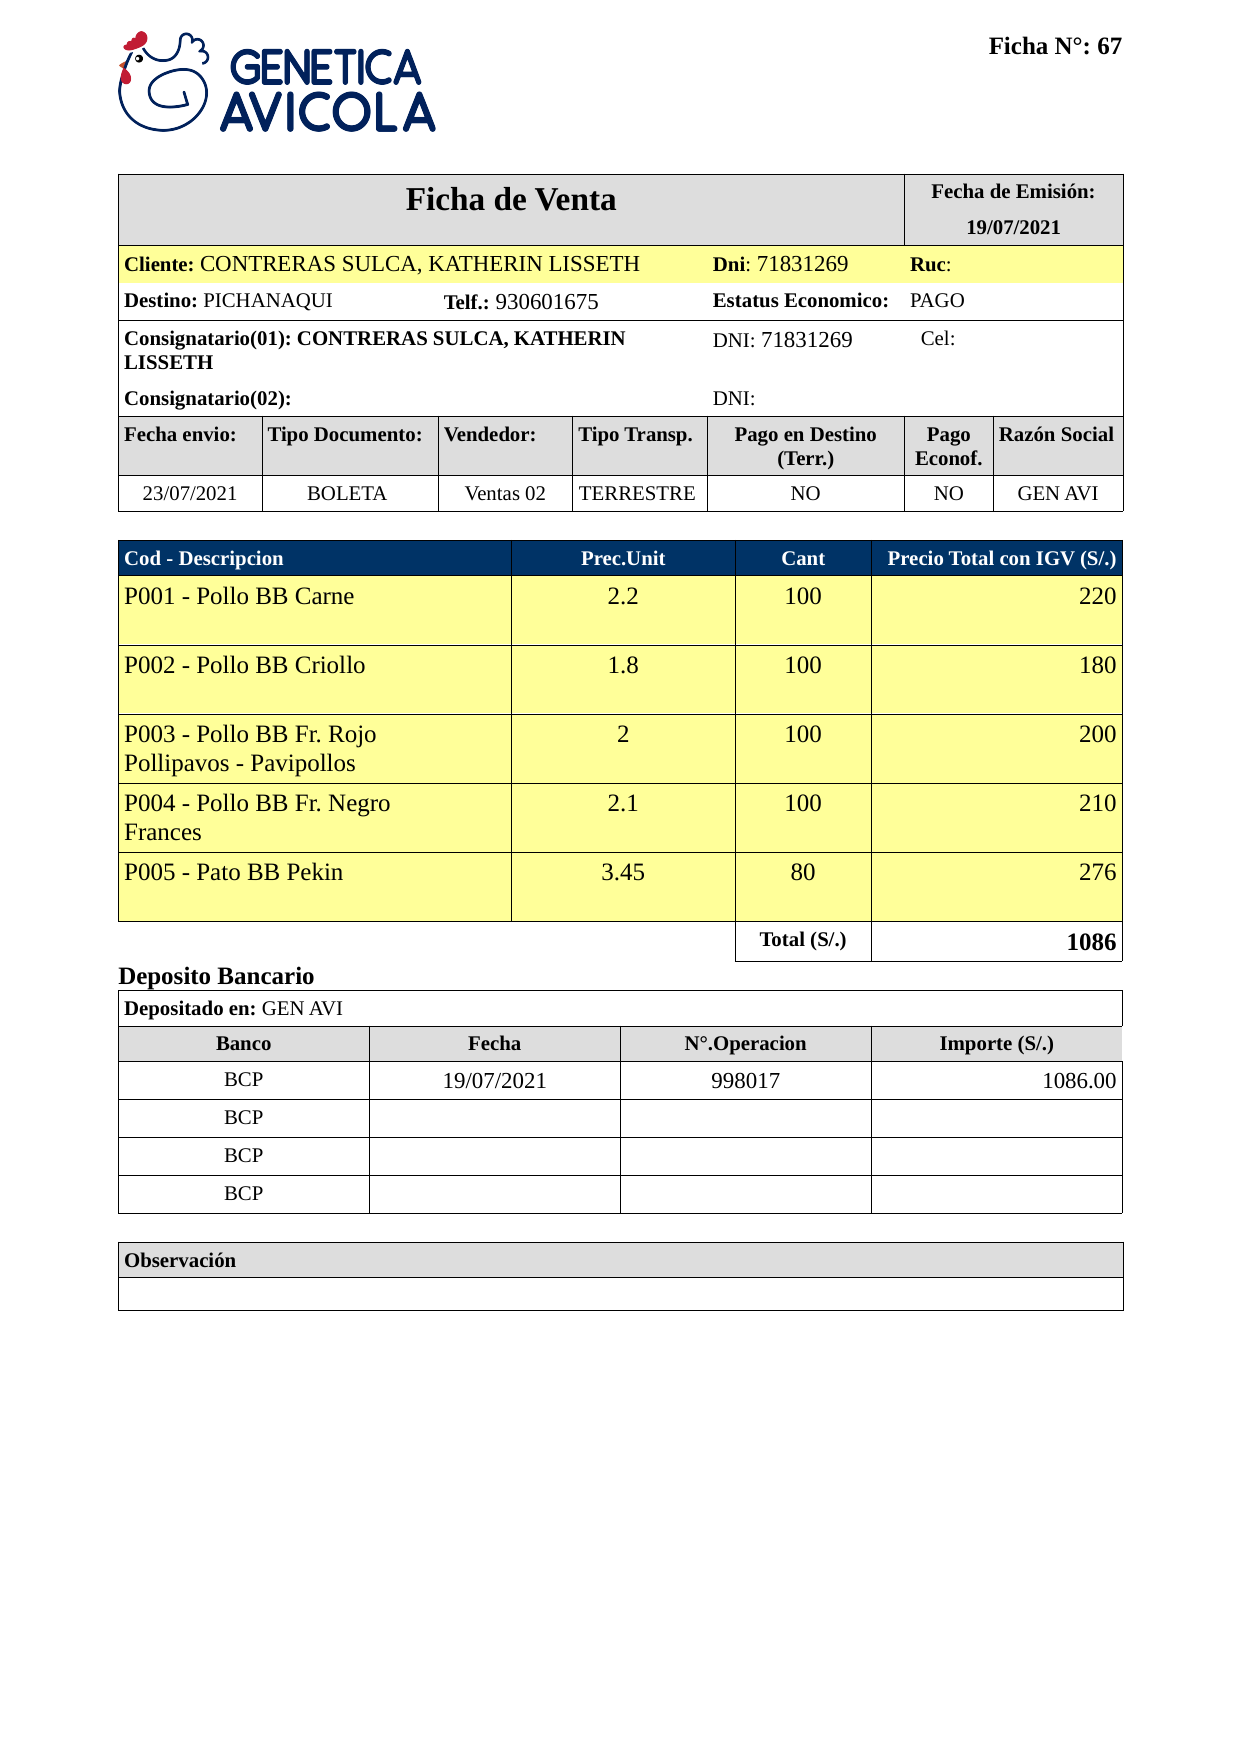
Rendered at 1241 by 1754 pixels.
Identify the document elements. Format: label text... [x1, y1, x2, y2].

table_header Observación [119, 1243, 1123, 1277]
table_cell [621, 1138, 871, 1175]
table_cell [872, 1176, 1122, 1213]
table_cell Banco [119, 1027, 369, 1061]
table_header Ficha de Venta [119, 175, 904, 245]
table_cell Estatus Economico: [707, 283, 904, 320]
table_cell Dni: 71831269 [707, 246, 904, 283]
table_cell NO [708, 476, 904, 511]
table_cell 19/07/2021 [370, 1062, 620, 1099]
table_cell Cliente: CONTRERAS SULCA, KATHERIN LISSETH [119, 246, 707, 283]
table_cell PAGO [904, 283, 1123, 320]
table_cell 210 [872, 784, 1122, 852]
table_cell DNI: 71831269 [707, 321, 915, 380]
table_cell [118, 922, 511, 961]
table_cell Total (S/.) [736, 922, 871, 961]
table_cell 200 [872, 715, 1122, 783]
table_cell 1086.00 [872, 1062, 1122, 1099]
table_cell 100 [736, 646, 871, 713]
table_cell 2.2 [512, 576, 735, 644]
table_cell P001 - Pollo BB Carne [119, 576, 511, 644]
table_cell Fecha envio: [119, 417, 262, 475]
table_header Precio Total con IGV (S/.) [872, 541, 1122, 575]
table_header Cant [736, 541, 871, 575]
table_cell Tipo Documento: [263, 417, 438, 475]
table_cell GEN AVI [994, 476, 1123, 511]
table_header Depositado en: GEN AVI [119, 991, 1122, 1026]
table_cell 180 [872, 646, 1122, 713]
table_cell 100 [736, 784, 871, 852]
table_cell P005 - Pato BB Pekin [119, 853, 511, 921]
picture [118, 31, 436, 132]
table_cell [872, 1100, 1122, 1137]
table_cell 100 [736, 576, 871, 644]
table_cell 1.8 [512, 646, 735, 713]
table_header Fecha de Emisión: [905, 175, 1123, 209]
table_cell 1086 [872, 922, 1122, 961]
table_cell Ventas 02 [439, 476, 572, 511]
table_cell Razón Social [994, 417, 1123, 475]
table_cell BCP [119, 1176, 369, 1213]
table_cell 2 [512, 715, 735, 783]
table_cell [621, 1100, 871, 1137]
table_cell Pago Econof. [905, 417, 993, 475]
table_cell Tipo Transp. [573, 417, 707, 475]
table_cell Ruc: [904, 246, 1123, 283]
table_cell 220 [872, 576, 1122, 644]
table_cell NO [905, 476, 993, 511]
table_cell [370, 1176, 620, 1213]
table_cell BOLETA [263, 476, 438, 511]
table_cell TERRESTRE [573, 476, 707, 511]
table_header Cod - Descripcion [119, 541, 511, 575]
table_cell 23/07/2021 [119, 476, 262, 511]
table_cell Consignatario(01): CONTRERAS SULCA, KATHERIN LISSETH [119, 321, 707, 380]
table_cell Pago en Destino (Terr.) [708, 417, 904, 475]
table_cell 80 [736, 853, 871, 921]
table_cell Fecha [370, 1027, 620, 1061]
table_cell [119, 1278, 1123, 1310]
table_cell P002 - Pollo BB Criollo [119, 646, 511, 713]
table_cell Vendedor: [439, 417, 572, 475]
table_cell [370, 1138, 620, 1175]
table_cell 3.45 [512, 853, 735, 921]
table_cell [621, 1176, 871, 1213]
table_cell 19/07/2021 [905, 209, 1123, 245]
table_cell N°.Operacion [621, 1027, 871, 1061]
table_cell Cel: [915, 321, 1123, 380]
table_cell BCP [119, 1100, 369, 1137]
table_cell P004 - Pollo BB Fr. Negro Frances [119, 784, 511, 852]
table_cell BCP [119, 1138, 369, 1175]
table_cell BCP [119, 1062, 369, 1099]
table_cell 2.1 [512, 784, 735, 852]
table_cell [511, 922, 735, 961]
table_cell Importe (S/.) [872, 1027, 1122, 1061]
table_cell Telf.: 930601675 [438, 283, 707, 320]
table_cell Consignatario(02): [119, 380, 707, 416]
table_cell DNI: [707, 380, 1123, 416]
table_cell 100 [736, 715, 871, 783]
table_cell [872, 1138, 1122, 1175]
table_cell 998017 [621, 1062, 871, 1099]
table_header Prec.Unit [512, 541, 735, 575]
table_cell 276 [872, 853, 1122, 921]
table_cell P003 - Pollo BB Fr. Rojo Pollipavos - Pavipollos [119, 715, 511, 783]
table_cell Destino: PICHANAQUI [119, 283, 438, 320]
text Deposito Bancario [118, 961, 1122, 990]
table_cell [370, 1100, 620, 1137]
